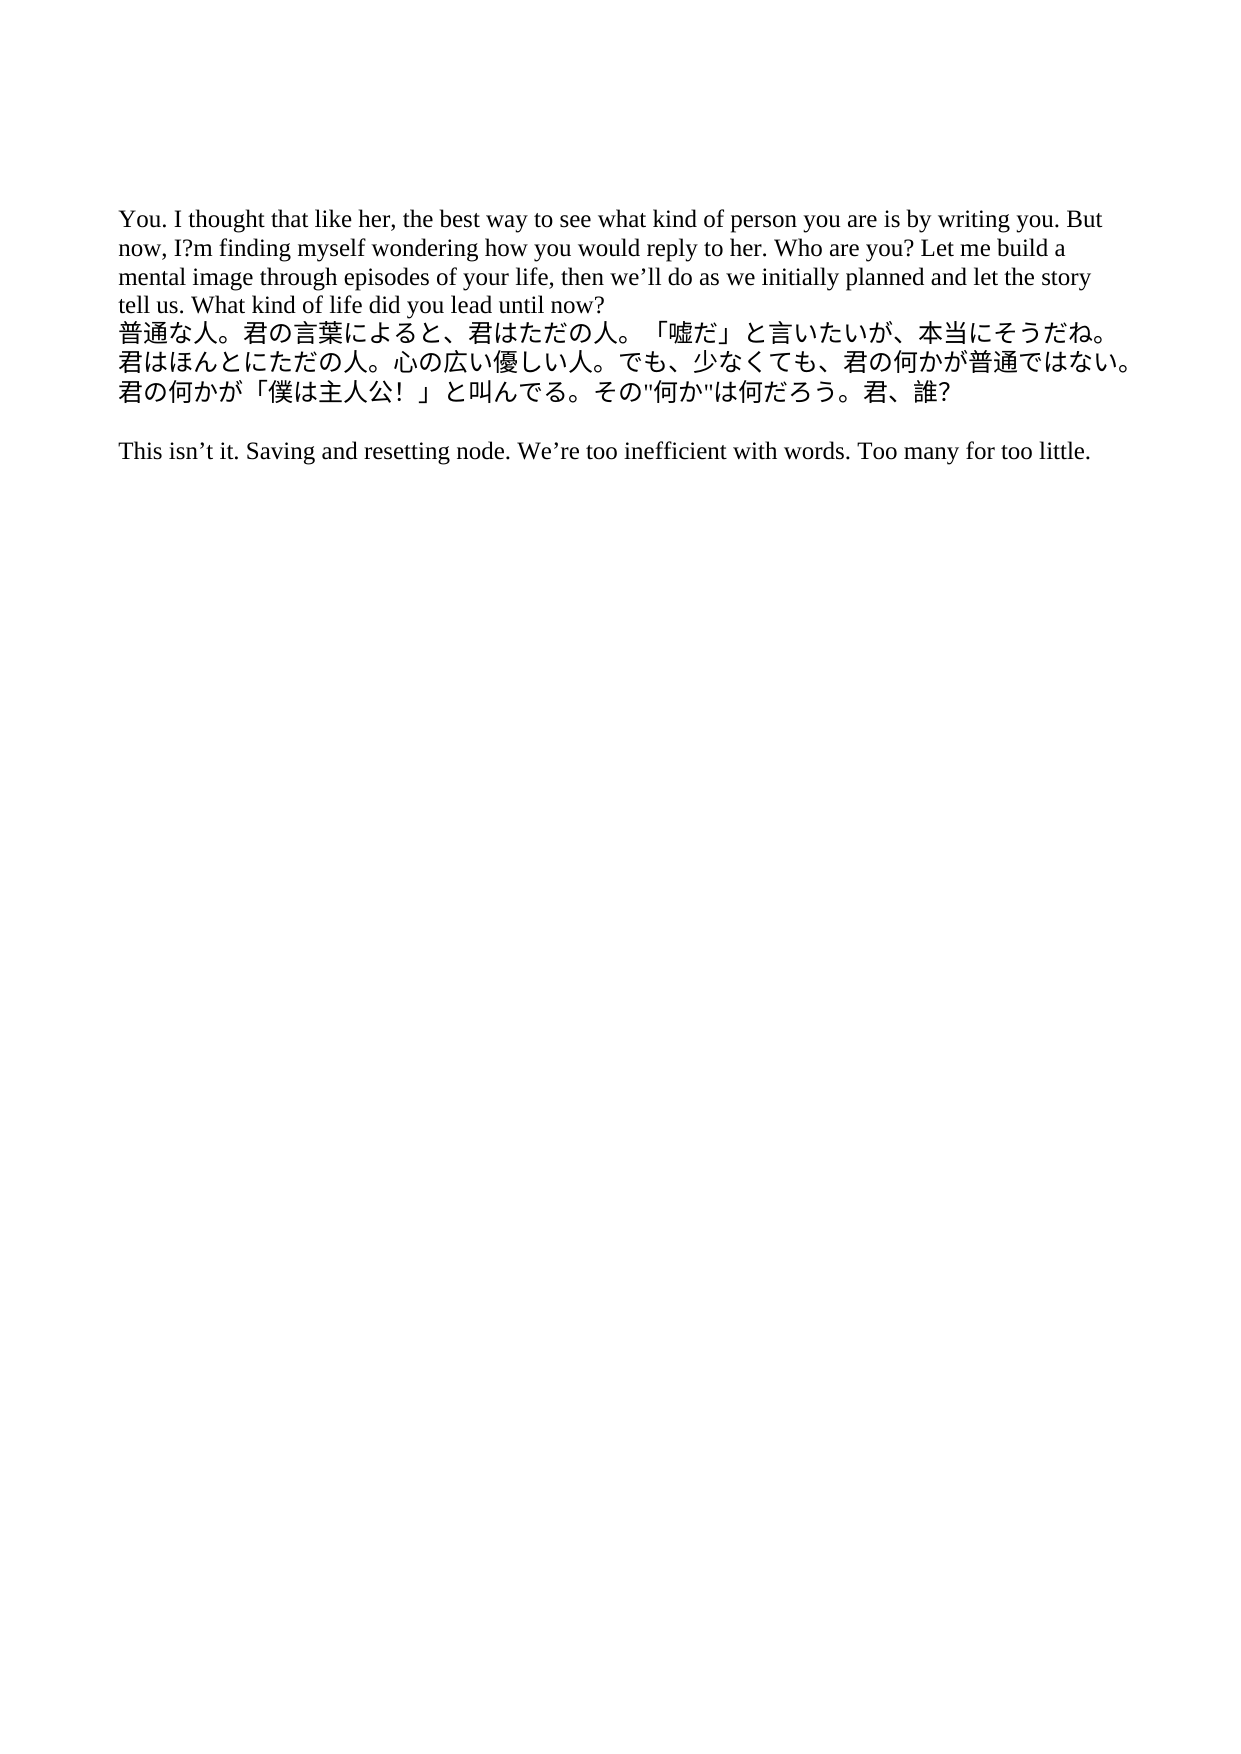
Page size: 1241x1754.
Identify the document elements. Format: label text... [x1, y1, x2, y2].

text 普通な人。君の言葉によると、君はただの人。「嘘だ」と言いたいが、本当にそうだね。君はほんとにただの人。心の広い優しい人。でも、少なくても、君の何かが普通ではない。君の何かが「僕は主人公！」と叫んでる。その"何か"は何だろう。君、誰？ [118, 319, 1122, 407]
text This isn’t it. Saving and resetting node. We’re too inefficient with words. Too many for too little. [118, 436, 1122, 464]
text You. I thought that like her, the best way to see what kind of person you are is by writing you. But now, I?m finding myself wondering how you would reply to her. Who are you? Let me build a mental image through episodes of your life, then we’ll do as we initially planned and let the story tell us. What kind of life did you lead until now? [118, 204, 1122, 319]
